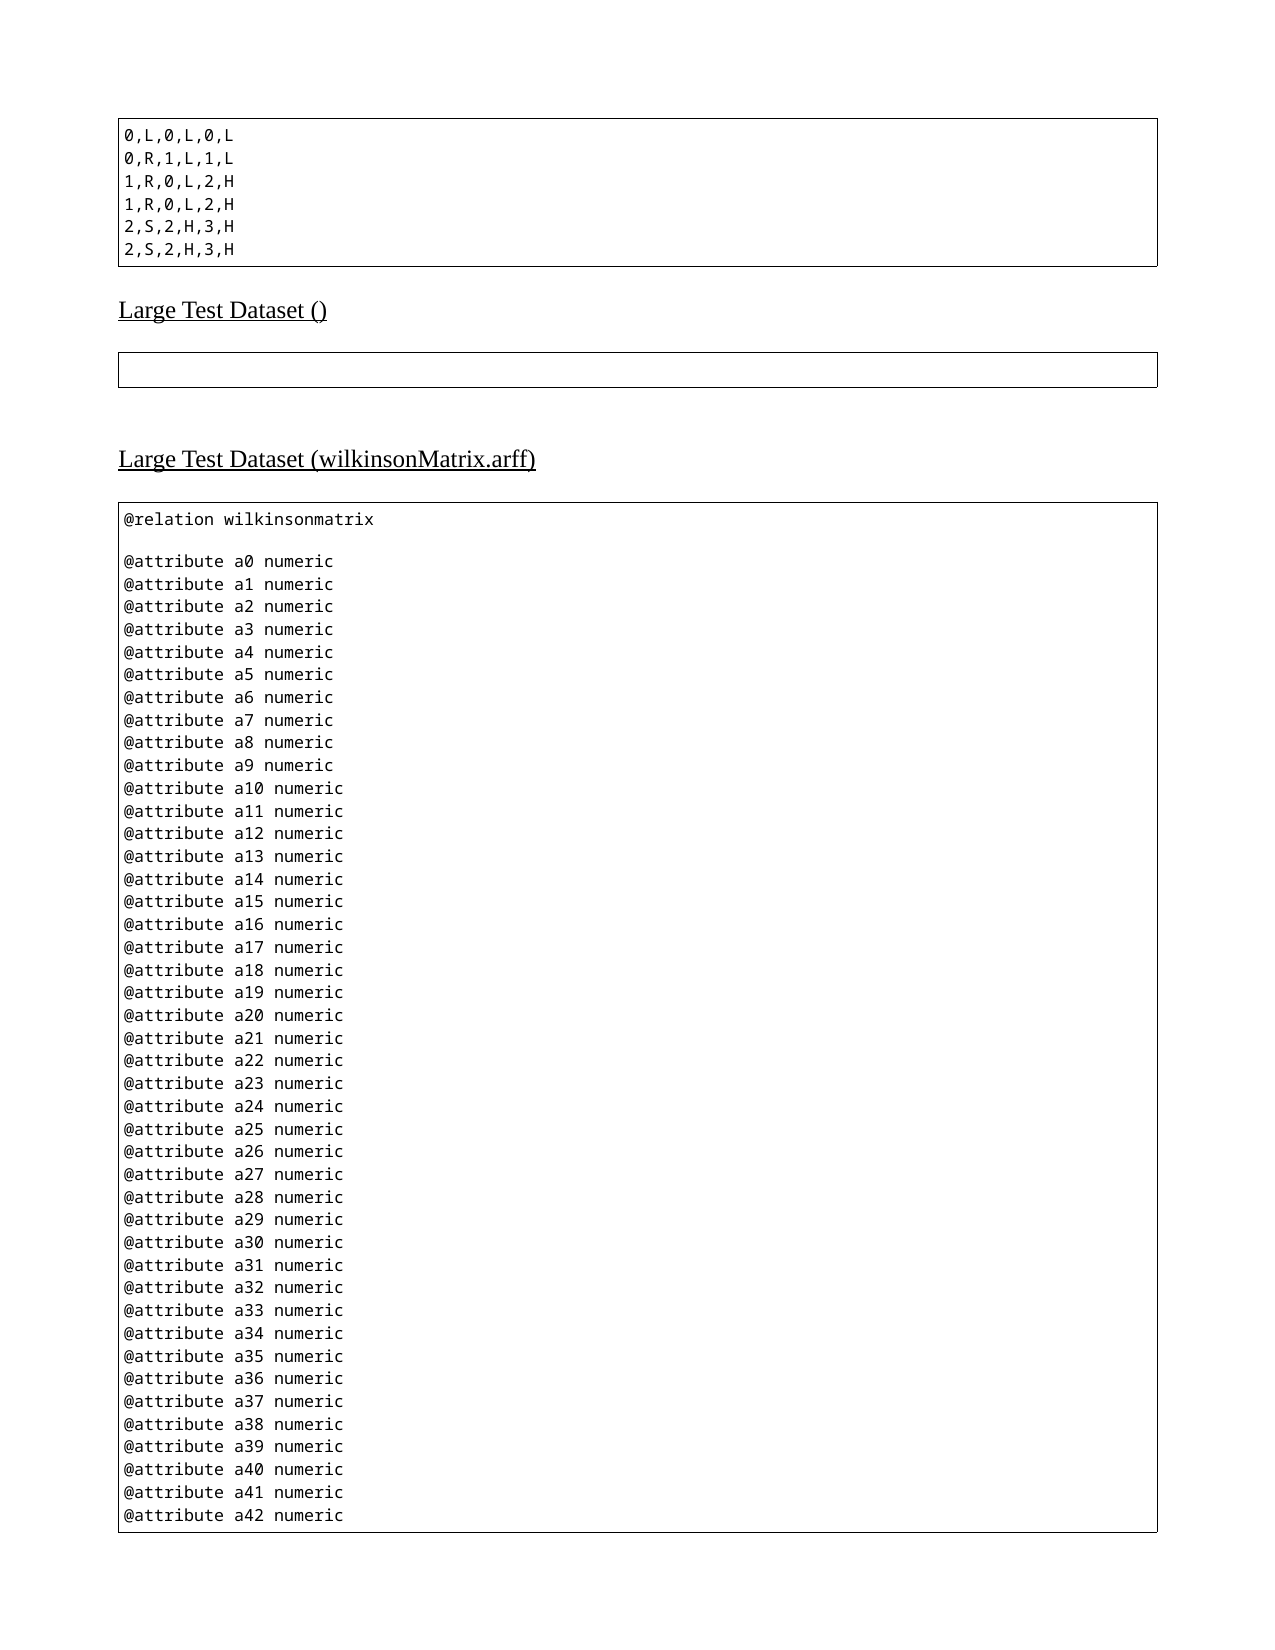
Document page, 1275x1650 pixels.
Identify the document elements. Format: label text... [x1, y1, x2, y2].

text Large Test Dataset (wilkinsonMatrix.arff) [118, 444, 1157, 473]
table_header [119, 353, 1157, 387]
table_header @relation wilkinsonmatrix @attribute a0 numeric @attribute a1 numeric @attribute a2 numeric @attribute a3 numeric @attribute a4 numeric @attribute a5 numeric @attribute a6 numeric @attribute a7 numeric @attribute a8 numeric @attribute a9 numeric @attribute a10 numeric @attribute a11 numeric @attribute a12 numeric @attribute a13 numeric @attribute a14 numeric @attribute a15 numeric @attribute a16 numeric @attribute a17 numeric @attribute a18 numeric @attribute a19 numeric @attribute a20 numeric @attribute a21 numeric @attribute a22 numeric @attribute a23 numeric @attribute a24 numeric @attribute a25 numeric @attribute a26 numeric @attribute a27 numeric @attribute a28 numeric @attribute a29 numeric @attribute a30 numeric @attribute a31 numeric @attribute a32 numeric @attribute a33 numeric @attribute a34 numeric @attribute a35 numeric @attribute a36 numeric @attribute a37 numeric @attribute a38 numeric @attribute a39 numeric @attribute a40 numeric @attribute a41 numeric @attribute a42 numeric [119, 503, 1157, 1532]
text Large Test Dataset () [118, 295, 1157, 323]
table_header 0,L,0,L,0,L 0,R,1,L,1,L 1,R,0,L,2,H 1,R,0,L,2,H 2,S,2,H,3,H 2,S,2,H,3,H [119, 119, 1157, 266]
